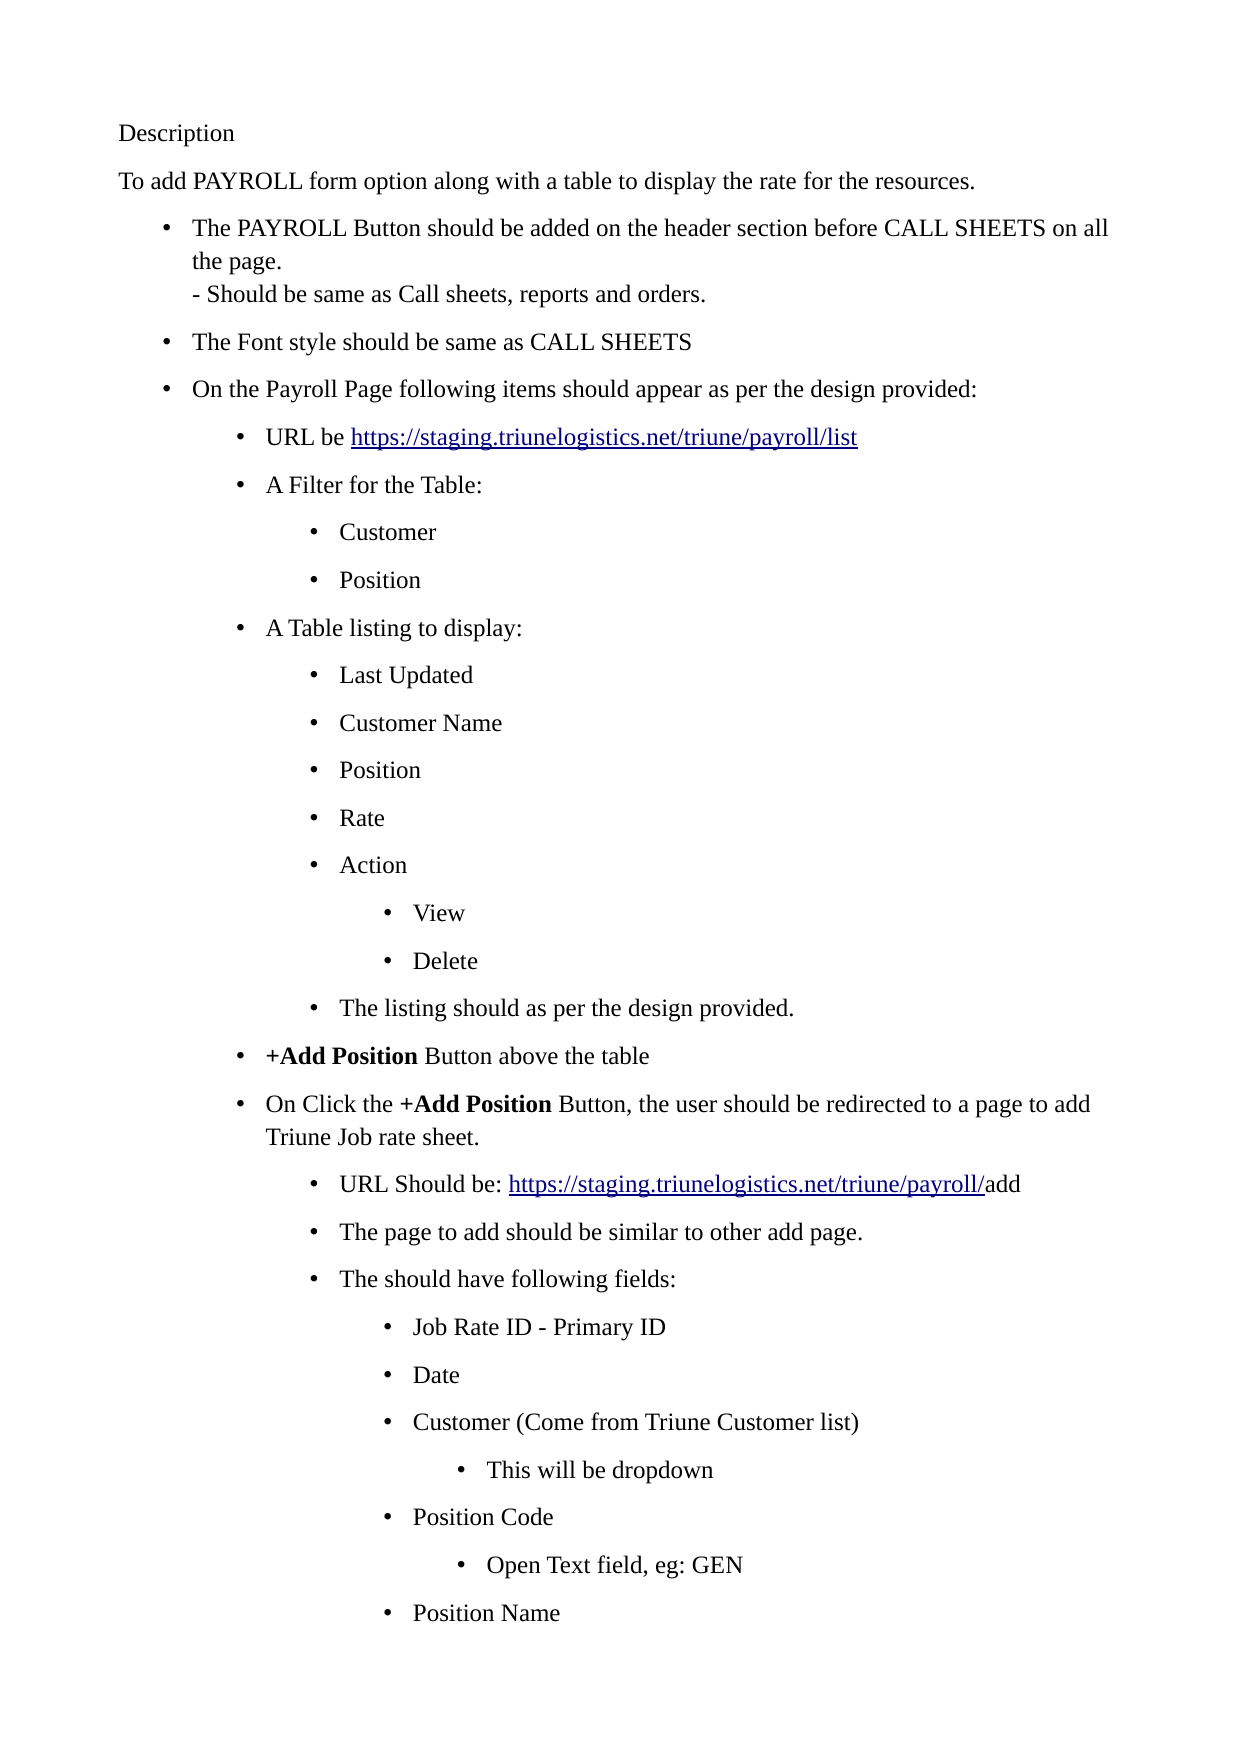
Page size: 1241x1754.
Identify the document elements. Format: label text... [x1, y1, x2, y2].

list Customer [309, 517, 1122, 546]
list Position Name [383, 1598, 1122, 1626]
list Position [309, 755, 1122, 784]
list View [383, 898, 1122, 927]
list Rate [309, 803, 1122, 832]
list The PAYROLL Button should be added on the header section before CALL SHEETS on all the page. - Should be same as Call sheets, reports and orders. [162, 213, 1122, 308]
list Job Rate ID - Primary ID [383, 1312, 1122, 1341]
list The page to add should be similar to other add page. [309, 1217, 1122, 1246]
list Customer Name [309, 708, 1122, 737]
list A Table listing to display: [236, 613, 1122, 641]
list On Click the +Add Position Button, the user should be redirected to a page to add Triune Job rate sheet. [236, 1089, 1122, 1150]
list Position Code [383, 1502, 1122, 1531]
list Customer (Come from Triune Customer list) [383, 1407, 1122, 1436]
list URL Should be: https://staging.triunelogistics.net/triune/payroll/add [309, 1169, 1122, 1198]
list The should have following fields: [309, 1264, 1122, 1293]
list A Filter for the Table: [236, 470, 1122, 498]
list Date [383, 1360, 1122, 1388]
list Last Updated [309, 660, 1122, 689]
list Delete [383, 946, 1122, 974]
list The listing should as per the design provided. [309, 993, 1122, 1022]
list The Font style should be same as CALL SHEETS [162, 327, 1122, 356]
list +Add Position Button above the table [236, 1041, 1122, 1070]
list Position [309, 565, 1122, 594]
list On the Payroll Page following items should appear as per the design provided: [162, 374, 1122, 403]
text To add PAYROLL form option along with a table to display the rate for the resources. [118, 166, 1122, 194]
list Open Text field, eg: GEN [457, 1550, 1122, 1579]
text Description [118, 118, 1122, 147]
list URL be https://staging.triunelogistics.net/triune/payroll/list [236, 422, 1122, 451]
list Action [309, 851, 1122, 879]
list This will be dropdown [457, 1455, 1122, 1484]
